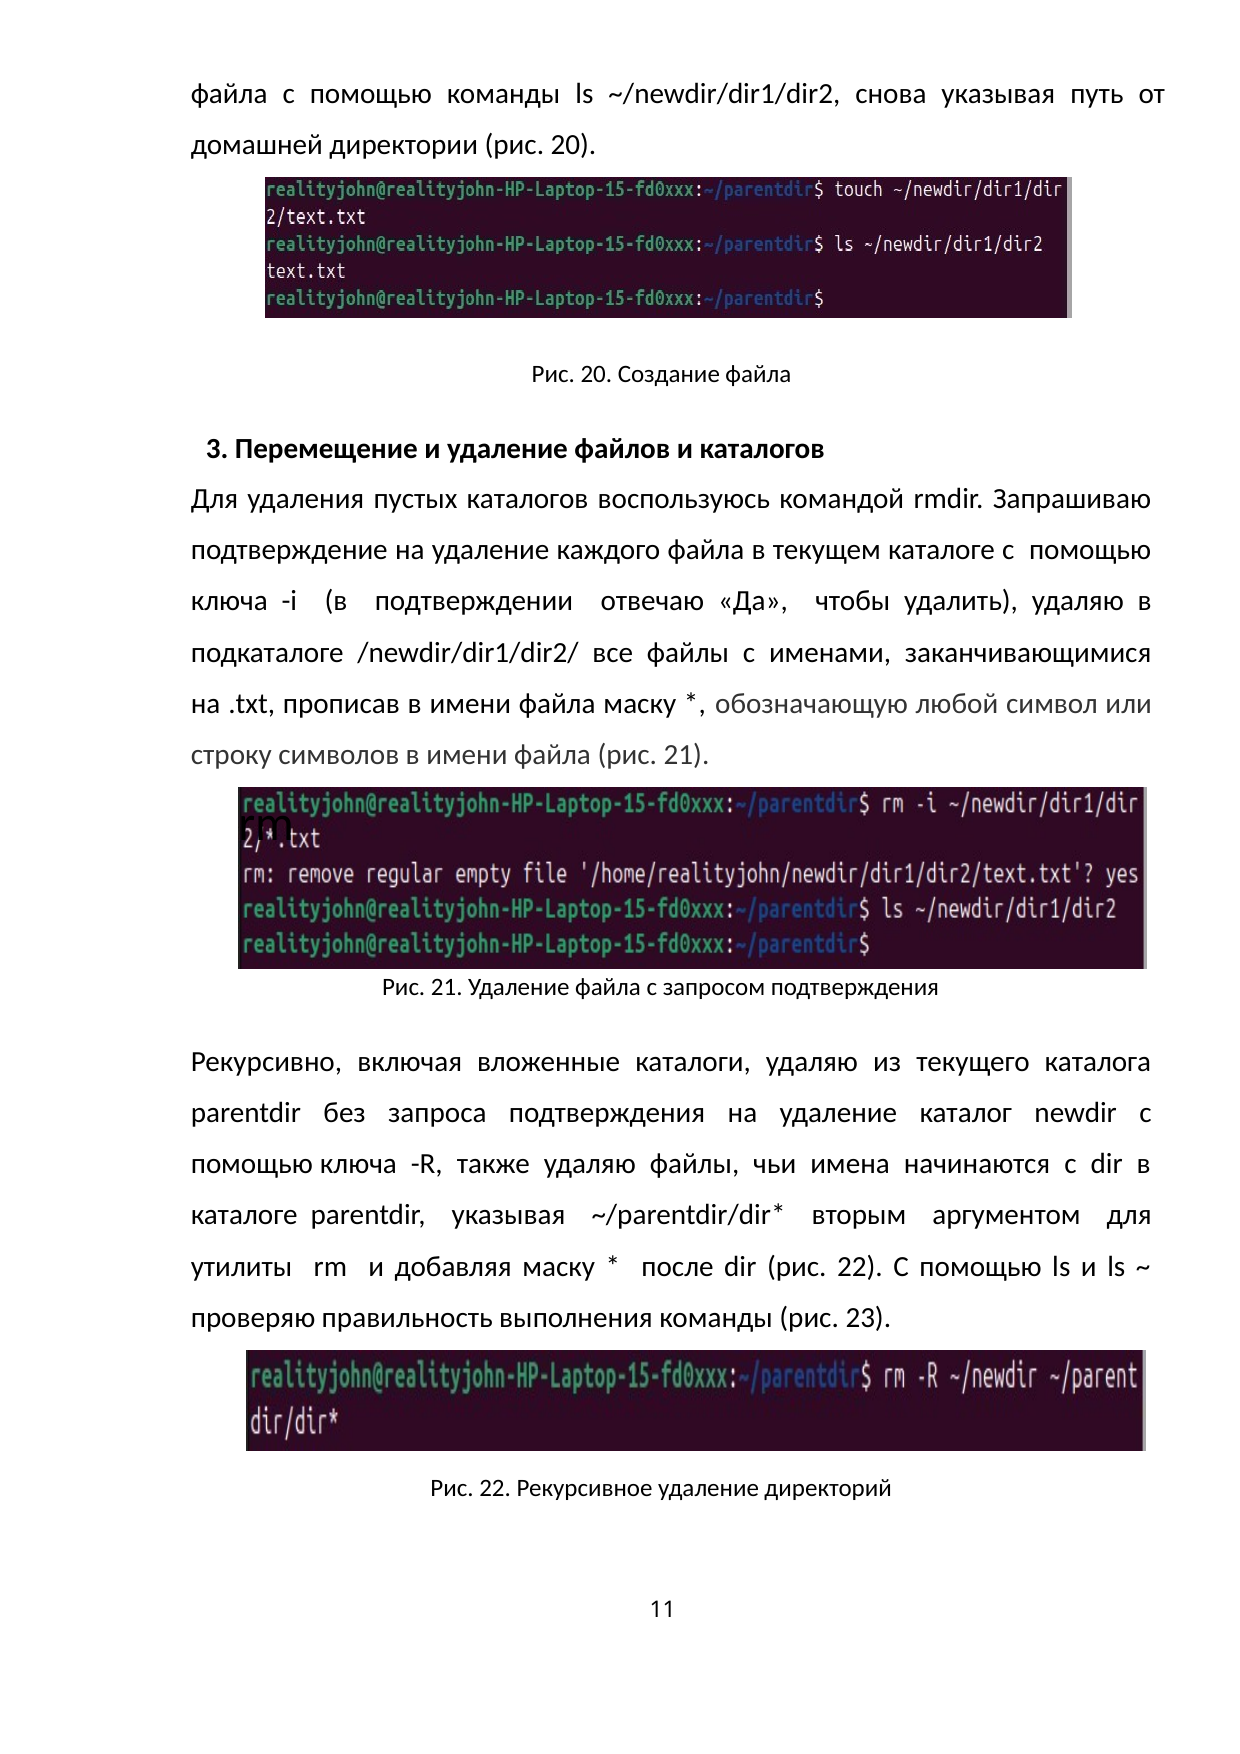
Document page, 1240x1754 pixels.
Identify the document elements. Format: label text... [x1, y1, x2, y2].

text файла с помощью команды ls ~/newdir/dir1/dir2, снова указывая путь от домашней директории (рис. 20). [191, 75, 1166, 162]
text Для удаления пустых каталогов воспользуюсь командой rmdir. Запрашиваю подтверждение на удаление каждого файла в текущем каталоге с помощью ключа -i (в подтверждении отвечаю «Да», чтобы удалить), удаляю в подкаталоге /newdir/dir1/dir2/ все файлы с именами, заканчивающимися на .txt, прописав в имени файла маску *, обозначающую любой символ или строку символов в имени файла (рис. 21). [191, 480, 1152, 772]
text 3. Перемещение и удаление файлов и каталогов [206, 430, 1184, 466]
text Рекурсивно, включая вложенные каталоги, удаляю из текущего каталога parentdir без запроса подтверждения на удаление каталог newdir с помощью ключа -R, также удаляю файлы, чьи имена начинаются с dir в каталоге parentdir, указывая ~/parentdir/dir* вторым аргументом для утилиты rm и добавляя маску * после dir (рис. 22). С помощью ls и ls ~ проверяю правильность выполнения команды (рис. 23). [191, 1043, 1152, 1334]
text Рис. 22. Рекурсивное удаление директорий [177, 1472, 1151, 1502]
text Рис. 21. Удаление файла с запросом подтверждения [177, 971, 1150, 1002]
text Рис. 20. Создание файла [177, 359, 1151, 389]
